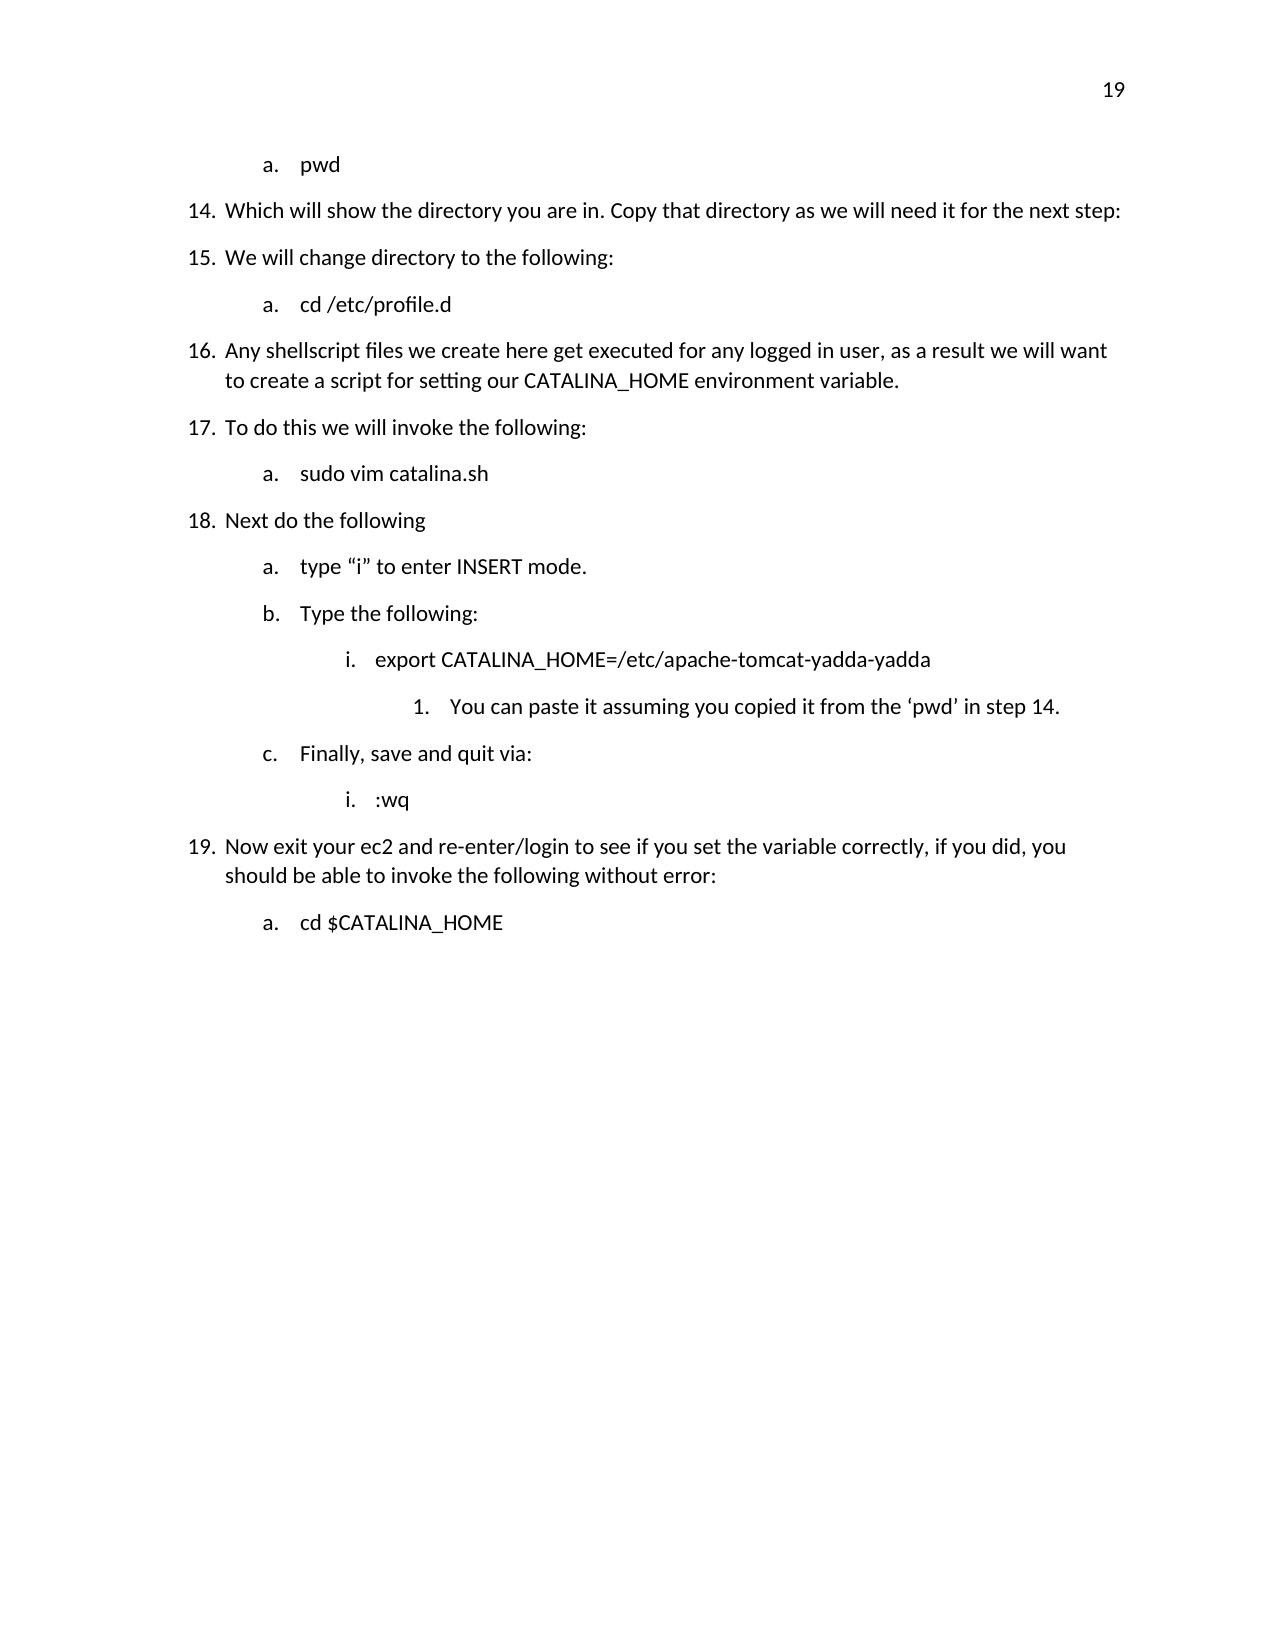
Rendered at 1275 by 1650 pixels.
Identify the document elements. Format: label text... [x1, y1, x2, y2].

list export CATALINA_HOME=/etc/apache-tomcat-yadda-yadda [356, 646, 1125, 673]
list sudo vim catalina.sh [262, 459, 1125, 487]
list To do this we will invoke the following: [187, 413, 1125, 441]
list :wq [356, 785, 1125, 813]
list type “i” to enter INSERT mode. [262, 552, 1125, 580]
list Finally, save and quit via: [262, 739, 1125, 767]
list Any shellscript files we create here get executed for any logged in user, as a result we will want to create a script for setting our CATALINA_HOME environment variable. [187, 336, 1125, 394]
list Now exit your ec2 and re-enter/login to see if you set the variable correctly, if you did, you should be able to invoke the following without error: [187, 832, 1125, 890]
list cd /etc/profile.d [262, 290, 1125, 318]
list pwd [262, 150, 1125, 178]
list Type the following: [262, 599, 1125, 627]
list Next do the following [187, 506, 1125, 534]
list Which will show the directory you are in. Copy that directory as we will need it for the next step: [187, 197, 1125, 224]
list cd $CATALINA_HOME [262, 908, 1125, 936]
list You can paste it assuming you copied it from the ‘pwd’ in step 14. [412, 692, 1125, 720]
list We will change directory to the following: [187, 243, 1125, 271]
